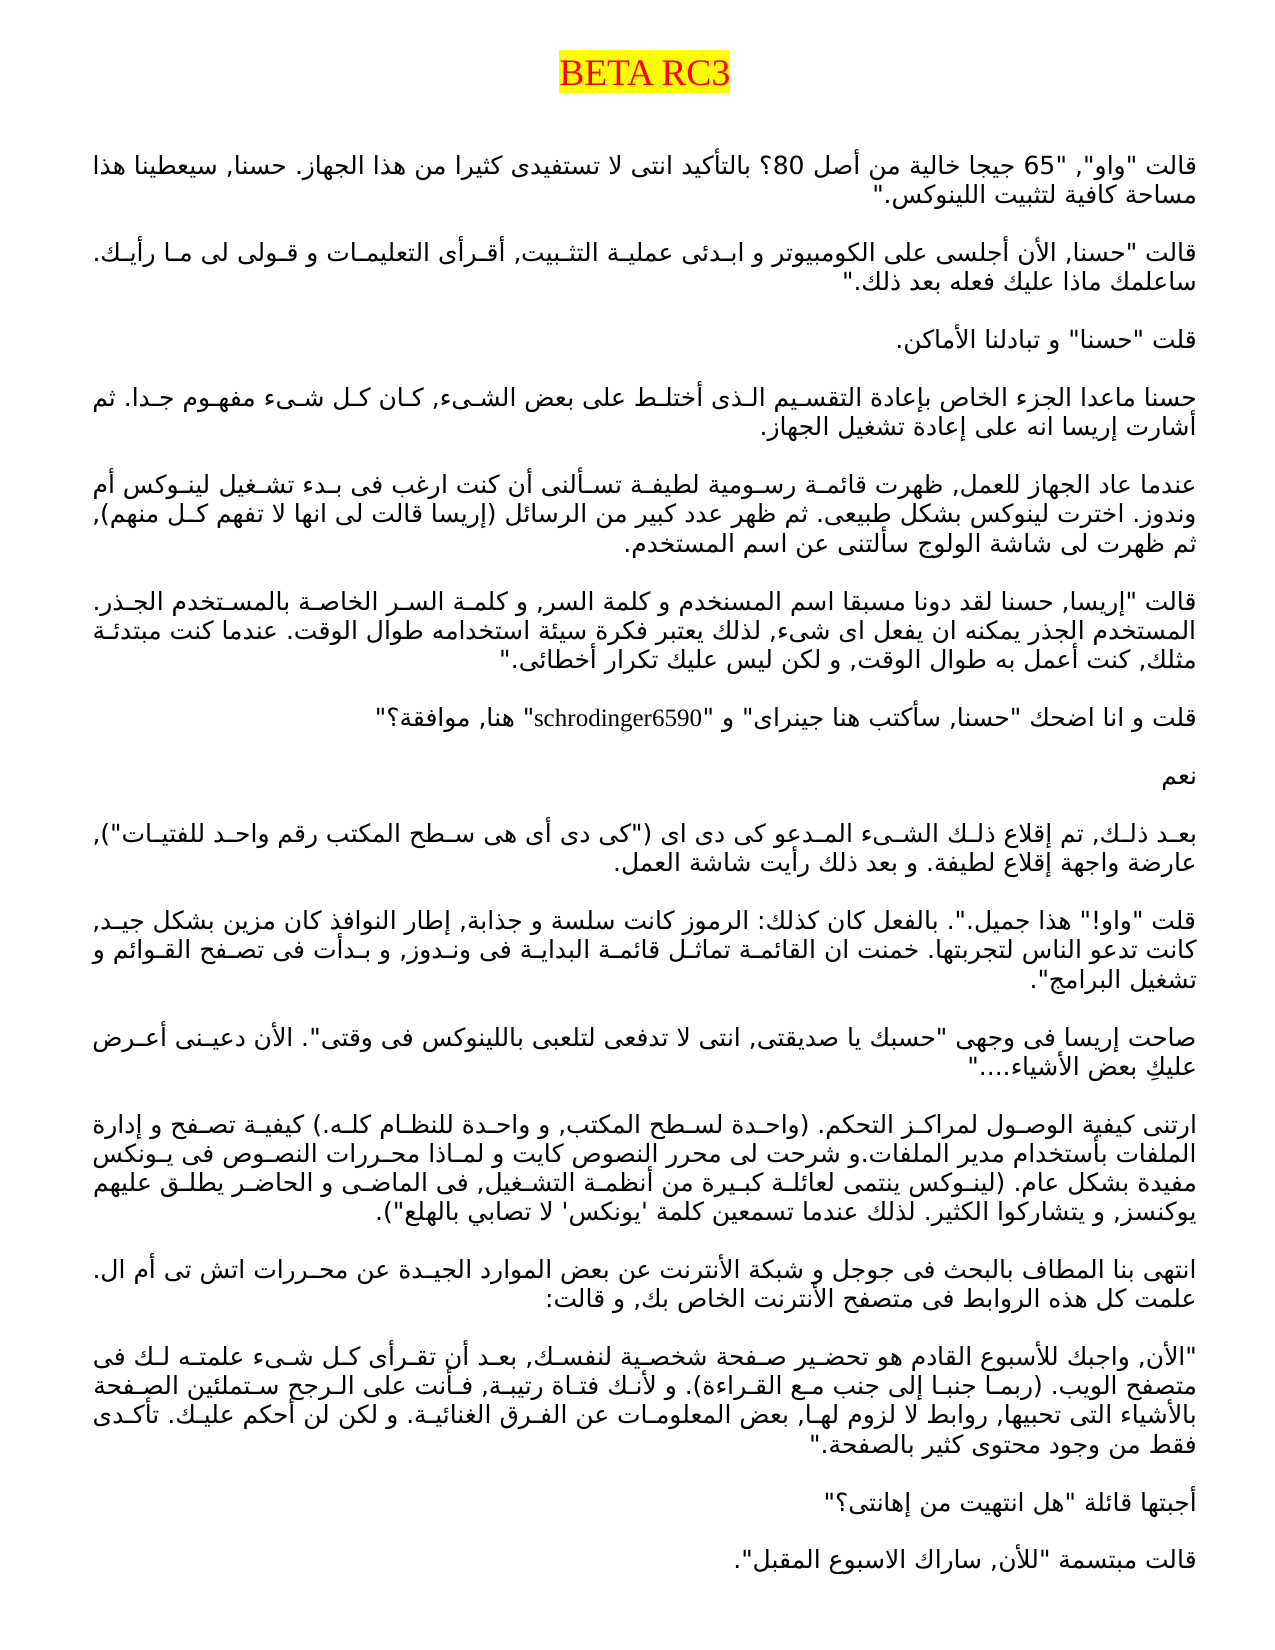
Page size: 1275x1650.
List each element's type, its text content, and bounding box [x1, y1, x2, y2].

text قالت مبتسمة "للأن, ساراك الاسبوع المقبل". [92, 1546, 1197, 1575]
text عندما عاد الجهاز للعمل, ظهرت قائمة رسومية لطيفة تسألنى أن كنت ارغب فى بدء تشغيل لينوكس أم وندوز. اخترت لينوكس بشكل طبيعى. ثم ظهر عدد كبير من الرسائل (إريسا قالت لى انها لا تفهم كل منهم), ثم ظهرت لى شاشة الولوج سألتنى عن اسم المستخدم. [92, 471, 1197, 558]
text قالت "واو", "65 جيجا خالية من أصل 80؟ بالتأكيد انتى لا تستفيدى كثيرا من هذا الجهاز. حسنا, سيعطينا هذا مساحة كافية لتثبيت اللينوكس." [92, 151, 1197, 210]
text "الأن, واجبك للأسبوع القادم هو تحضير صفحة شخصية لنفسك, بعد أن تقرأى كل شىء علمته لك فى متصفح الويب. (ربما جنبا إلى جنب مع ‫القراءة). و لأنك فتاة رتيبة, ‫فأنت على الرجح ستملئين الصفحة بالأشياء التى تحبيها, روابط لا لزوم لها, بعض المعلومات عن الفرق الغنائية. و لكن لن أحكم عليك. تأكدى فقط من وجود محتوى كثير بالصفحة." [92, 1342, 1197, 1459]
text ارتنى كيفية الوصول لمراكز التحكم. (واحدة لسطح المكتب, و واحدة للنظام كله.) كيفية تصفح و إدارة الملفات بأستخدام مدير الملفات.و شرحت لى محرر النصوص كايت و لماذا محررات النصوص فى يونكس مفيدة بشكل عام. (لينوكس ينتمى لعائلة كبيرة من أنظمة التشغيل, فى الماضى و الحاضر يطلق عليهم يوكنسز, و يتشاركوا الكثير. لذلك عندما تسمعين كلمة 'يونكس' لا تصابي بالهلع")‬. [92, 1110, 1197, 1226]
text قلت و انا اضحك "حسنا, سأكتب هنا جينراى" و "schrodinger6590" هنا, موافقة؟" [92, 703, 1197, 733]
text أجبتها قائلة "هل انتهيت من إهانتى؟" [92, 1488, 1197, 1517]
text قلت "حسنا" و تبادلنا الأماكن. [92, 326, 1197, 355]
text قالت "إريسا, حسنا لقد دونا مسبقا اسم المسنخدم و كلمة السر, و كلمة السر الخاصة بالمستخدم الجذر. المستخدم الجذر يمكنه ان يفعل اى شىء, لذلك يعتبر فكرة سيئة استخدامه طوال الوقت. عندما كنت مبتدئة مثلك, كنت أعمل به طوال الوقت, و لكن ليس عليك تكرار أخطائى." [92, 587, 1197, 675]
text صاحت إريسا فى وجهى "حسبك يا صديقتى, انتى لا تدفعى لتلعبى باللينوكس فى وقتى". الأن دعينى أعرض عليكِ بعض اﻷشياء...."‬ [92, 1023, 1197, 1081]
text حسنا ماعدا الجزء الخاص بإعادة التقسيم الذى أختلط على بعض الشىء, كان كل شىء مفهوم جدا. ثم أشارت إريسا انه على إعادة تشغيل الجهاز. [92, 383, 1197, 442]
text بعد ذلك, تم إقلاع ذلك الشىء المدعو كى دى اى ("كى دى أى هى سطح المكتب رقم واحد للفتيات"), عارضة واجهة إقلاع لطيفة. و بعد ذلك رأيت شاشة العمل. [92, 819, 1197, 878]
text انتهى بنا المطاف بالبحث فى جوجل و شبكة الأنترنت عن بعض الموارد الجيدة عن محررات اتش تى أم ال. علمت كل هذه الروابط فى متصفح الأنترنت الخاص بك, و قالت: [92, 1255, 1197, 1313]
text نعم [92, 761, 1197, 791]
text قلت "واو!" هذا جميل.". بالفعل كان كذلك: الرموز كانت سلسة و جذابة, إطار النوافذ كان مزين بشكل جيد, كانت تدعو الناس لتجربتها. خمنت ان القائمة تماثل قائمة البداية فى وندوز, و بدأت فى تصفح القوائم و تشغيل البرامج". [92, 906, 1197, 994]
text قالت "حسنا, الأن أجلسى على الكومبيوتر و ابدئى عملية التثبيت, أقرأى التعليمات و قولى لى ما رأيك. ساعلمك ماذا عليك فعله بعد ذلك." [92, 238, 1197, 297]
